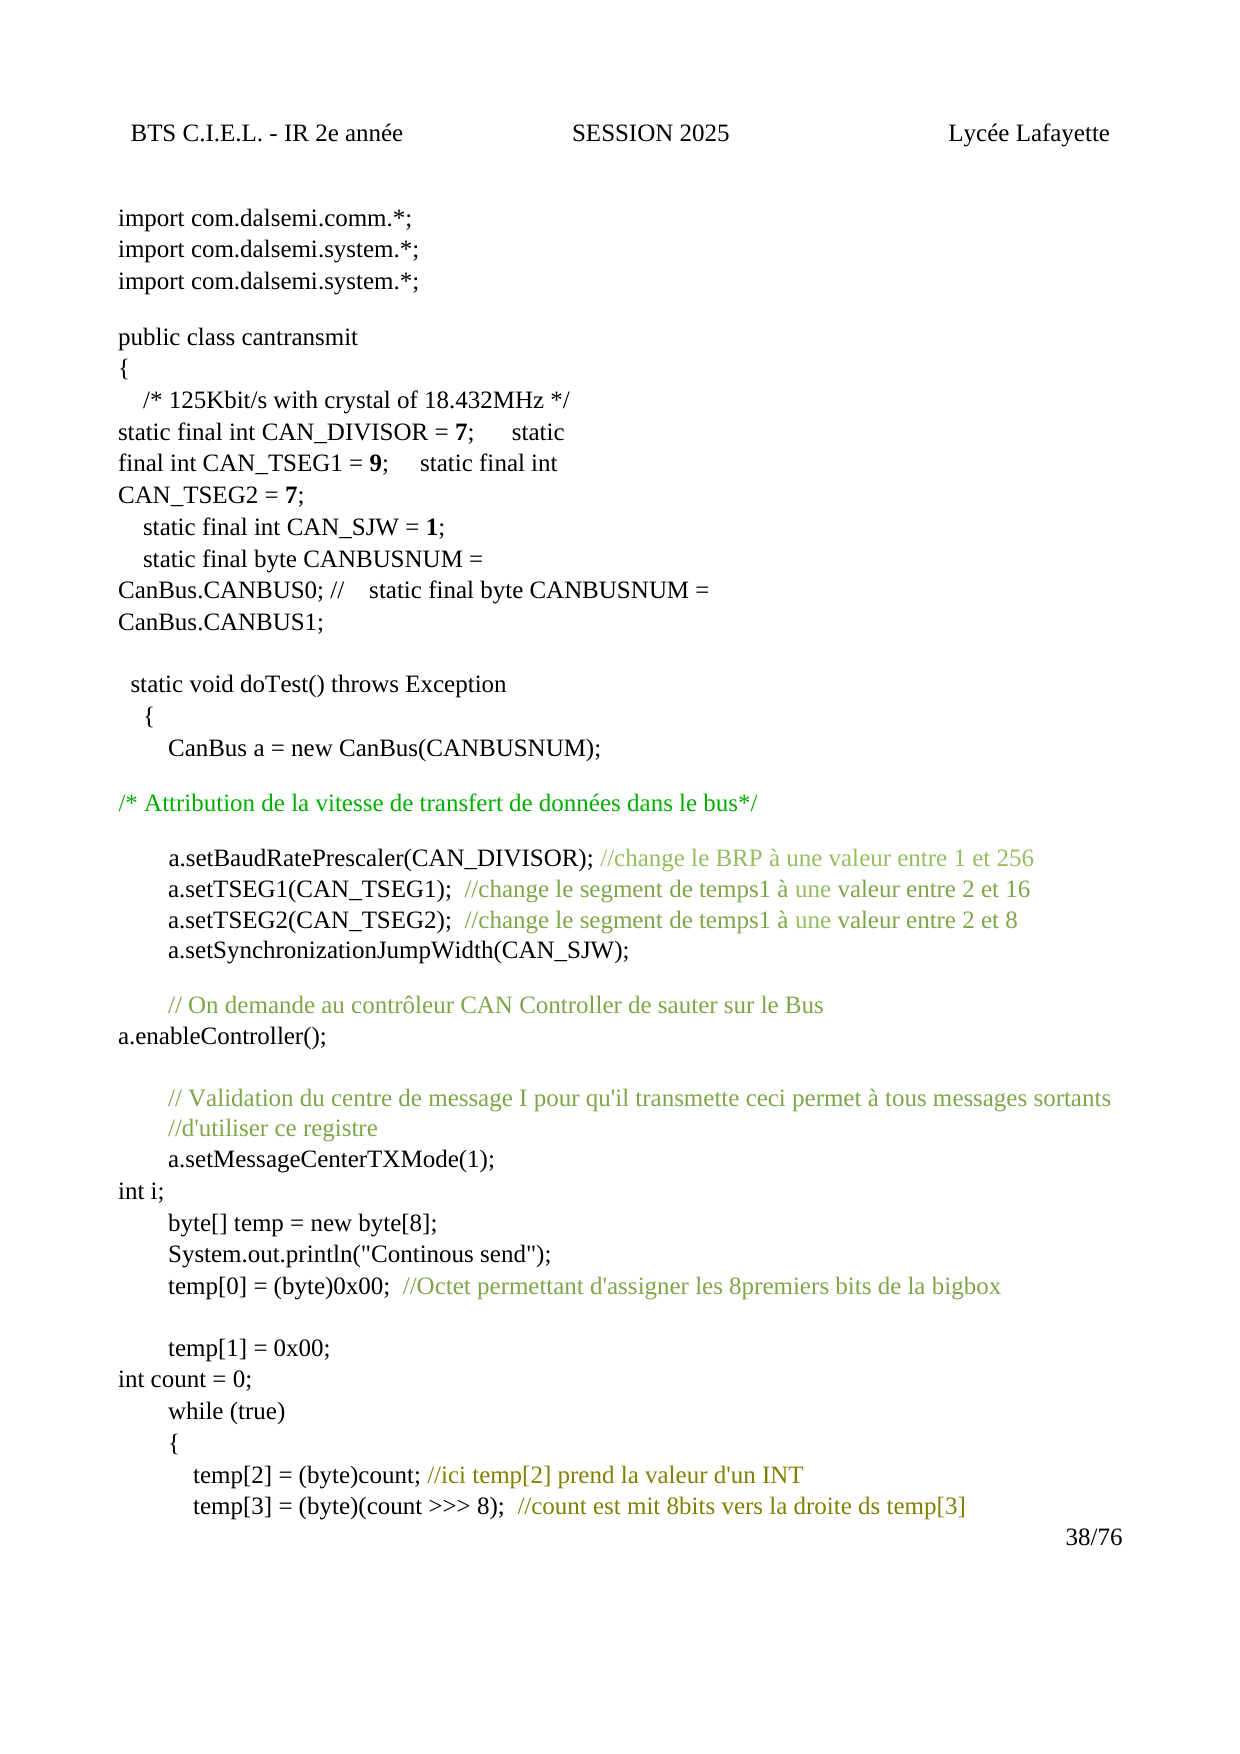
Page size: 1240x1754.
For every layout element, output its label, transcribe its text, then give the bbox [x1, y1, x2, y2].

text /* 125Kbit/s with crystal of 18.432MHz */ static final int CAN_DIVISOR = 7; static final int CAN_TSEG1 = 9; static final int CAN_TSEG2 = 7; [118, 385, 570, 509]
text temp[3] = (byte)(count >>> 8); //count est mit 8bits vers la droite ds temp[3] [118, 1491, 1122, 1519]
text System.out.println("Continous send"); [118, 1239, 1121, 1268]
text a.setMessageCenterTXMode(1); int i; [118, 1144, 521, 1204]
text // On demande au contrôleur CAN Controller de sauter sur le Bus a.enableController(); [118, 991, 1032, 1050]
text { [118, 353, 1121, 382]
text a.setTSEG1(CAN_TSEG1); //change le segment de temps1 à une valeur entre 2 et 16 [118, 874, 1122, 903]
text byte[] temp = new byte[8]; [118, 1208, 1121, 1236]
text a.setTSEG2(CAN_TSEG2); //change le segment de temps1 à une valeur entre 2 et 8 [118, 905, 1122, 933]
text CanBus a = new CanBus(CANBUSNUM); [118, 733, 1121, 762]
text /* Attribution de la vitesse de transfert de données dans le bus*/ [118, 788, 1122, 817]
text while (true) [118, 1396, 1121, 1425]
text temp[2] = (byte)count; //ici temp[2] prend la valeur d'un INT [118, 1460, 1122, 1489]
text temp[0] = (byte)0x00; //Octet permettant d'assigner les 8premiers bits de la bigbox [118, 1271, 1122, 1300]
text { [118, 701, 1121, 730]
text static final byte CANBUSNUM = CanBus.CANBUS0; // static final byte CANBUSNUM = CanBus.CANBUS1; [118, 544, 710, 636]
text // Validation du centre de message I pour qu'il transmette ceci permet à tous messages sortants [118, 1083, 1122, 1112]
text temp[1] = 0x00; int count = 0; [118, 1333, 369, 1393]
text a.setBaudRatePrescaler(CAN_DIVISOR); //change le BRP à une valeur entre 1 et 256 [118, 843, 1122, 872]
text { [118, 1428, 1121, 1457]
text static void doTest() throws Exception [118, 669, 1121, 698]
text a.setSynchronizationJumpWidth(CAN_SJW); [118, 936, 1121, 964]
text //d'utiliser ce registre [118, 1113, 1122, 1142]
text import com.dalsemi.comm.*; import com.dalsemi.system.*; import com.dalsemi.system.*; [118, 203, 479, 295]
text static final int CAN_SJW = 1; [118, 512, 1121, 541]
text public class cantransmit [118, 322, 1121, 350]
